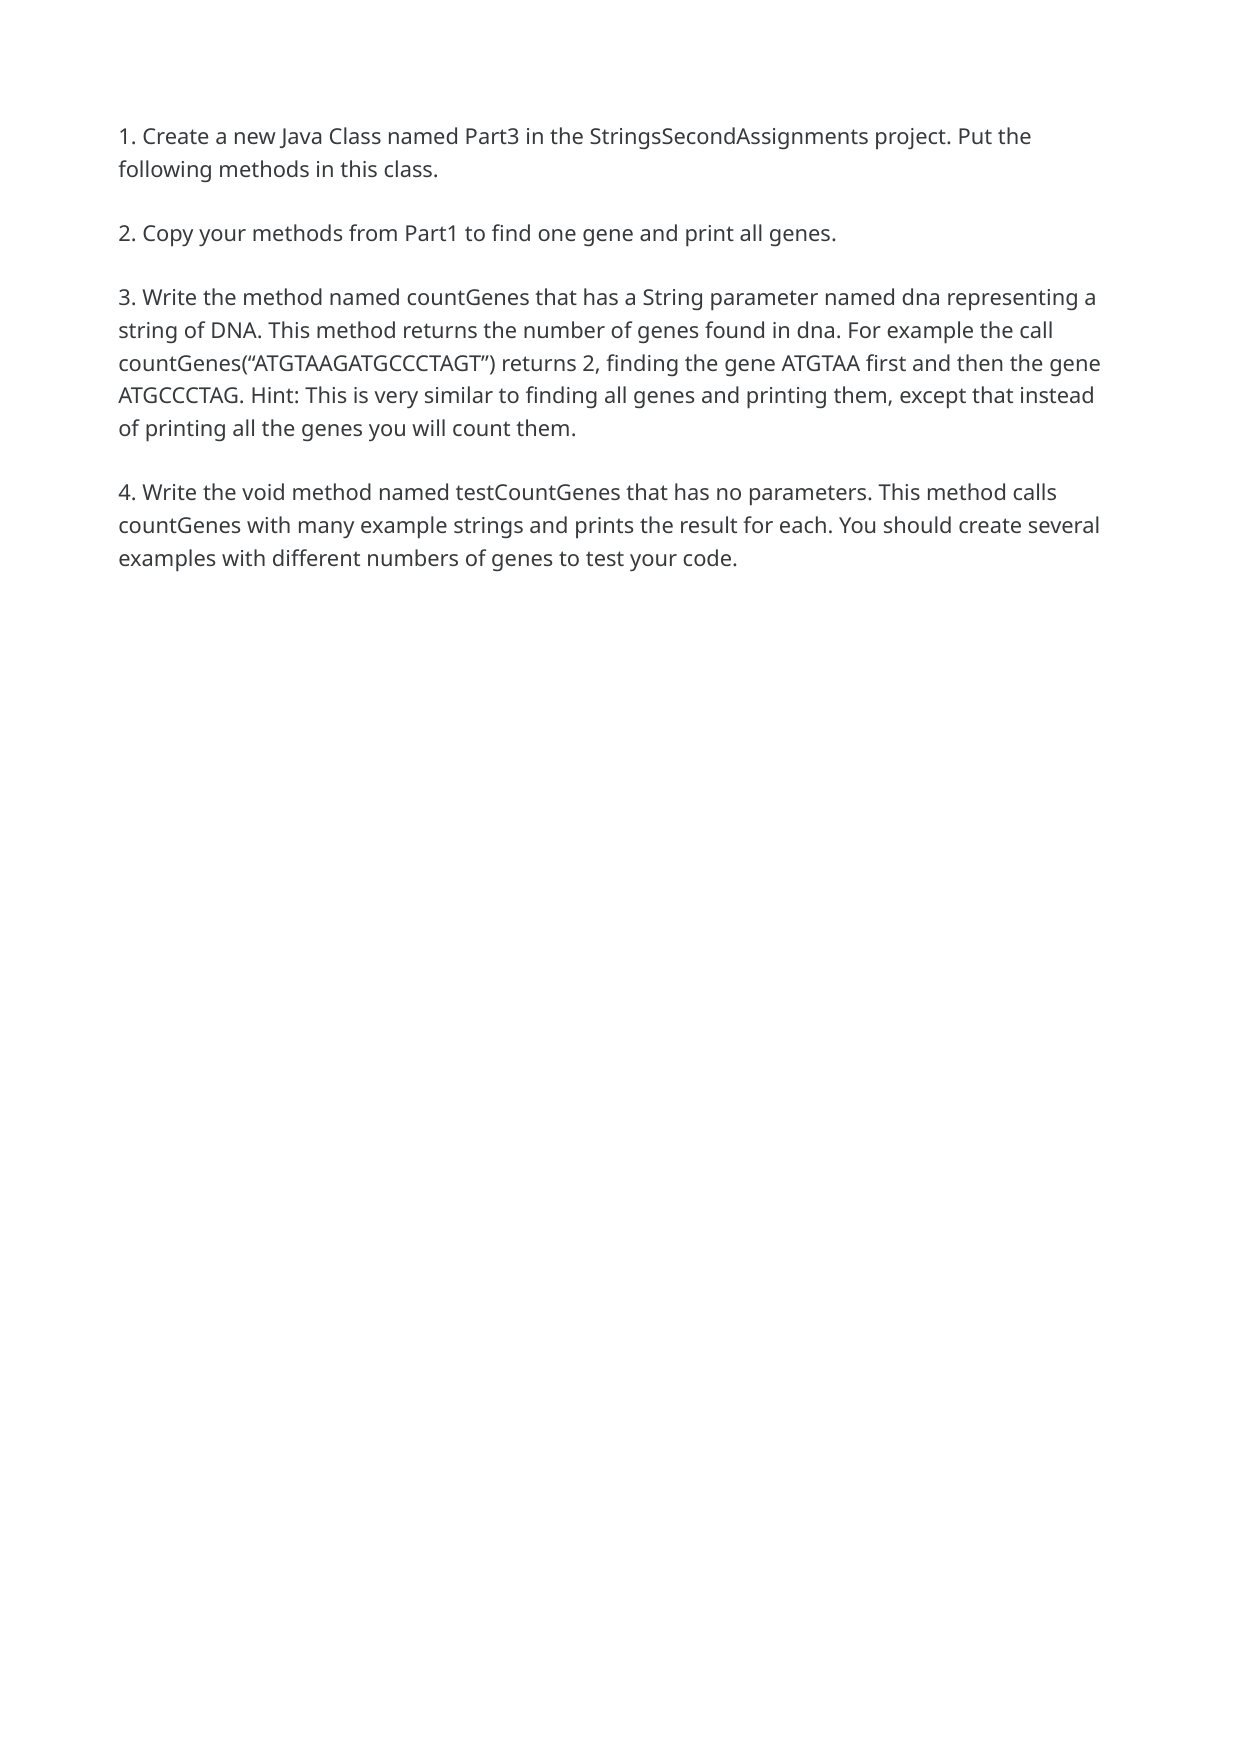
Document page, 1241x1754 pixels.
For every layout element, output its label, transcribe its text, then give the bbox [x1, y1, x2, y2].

text 4. Write the void method named testCountGenes that has no parameters. This method calls countGenes with many example strings and prints the result for each. You should create several examples with different numbers of genes to test your code. [118, 474, 1122, 573]
text 2. Copy your methods from Part1 to find one gene and print all genes. [118, 215, 1122, 248]
text 3. Write the method named countGenes that has a String parameter named dna representing a string of DNA. This method returns the number of genes found in dna. For example the call countGenes(“ATGTAAGATGCCCTAGT”) returns 2, finding the gene ATGTAA first and then the gene ATGCCCTAG. Hint: This is very similar to finding all genes and printing them, except that instead of printing all the genes you will count them. [118, 279, 1122, 443]
text 1. Create a new Java Class named Part3 in the StringsSecondAssignments project. Put the following methods in this class. [118, 118, 1122, 184]
